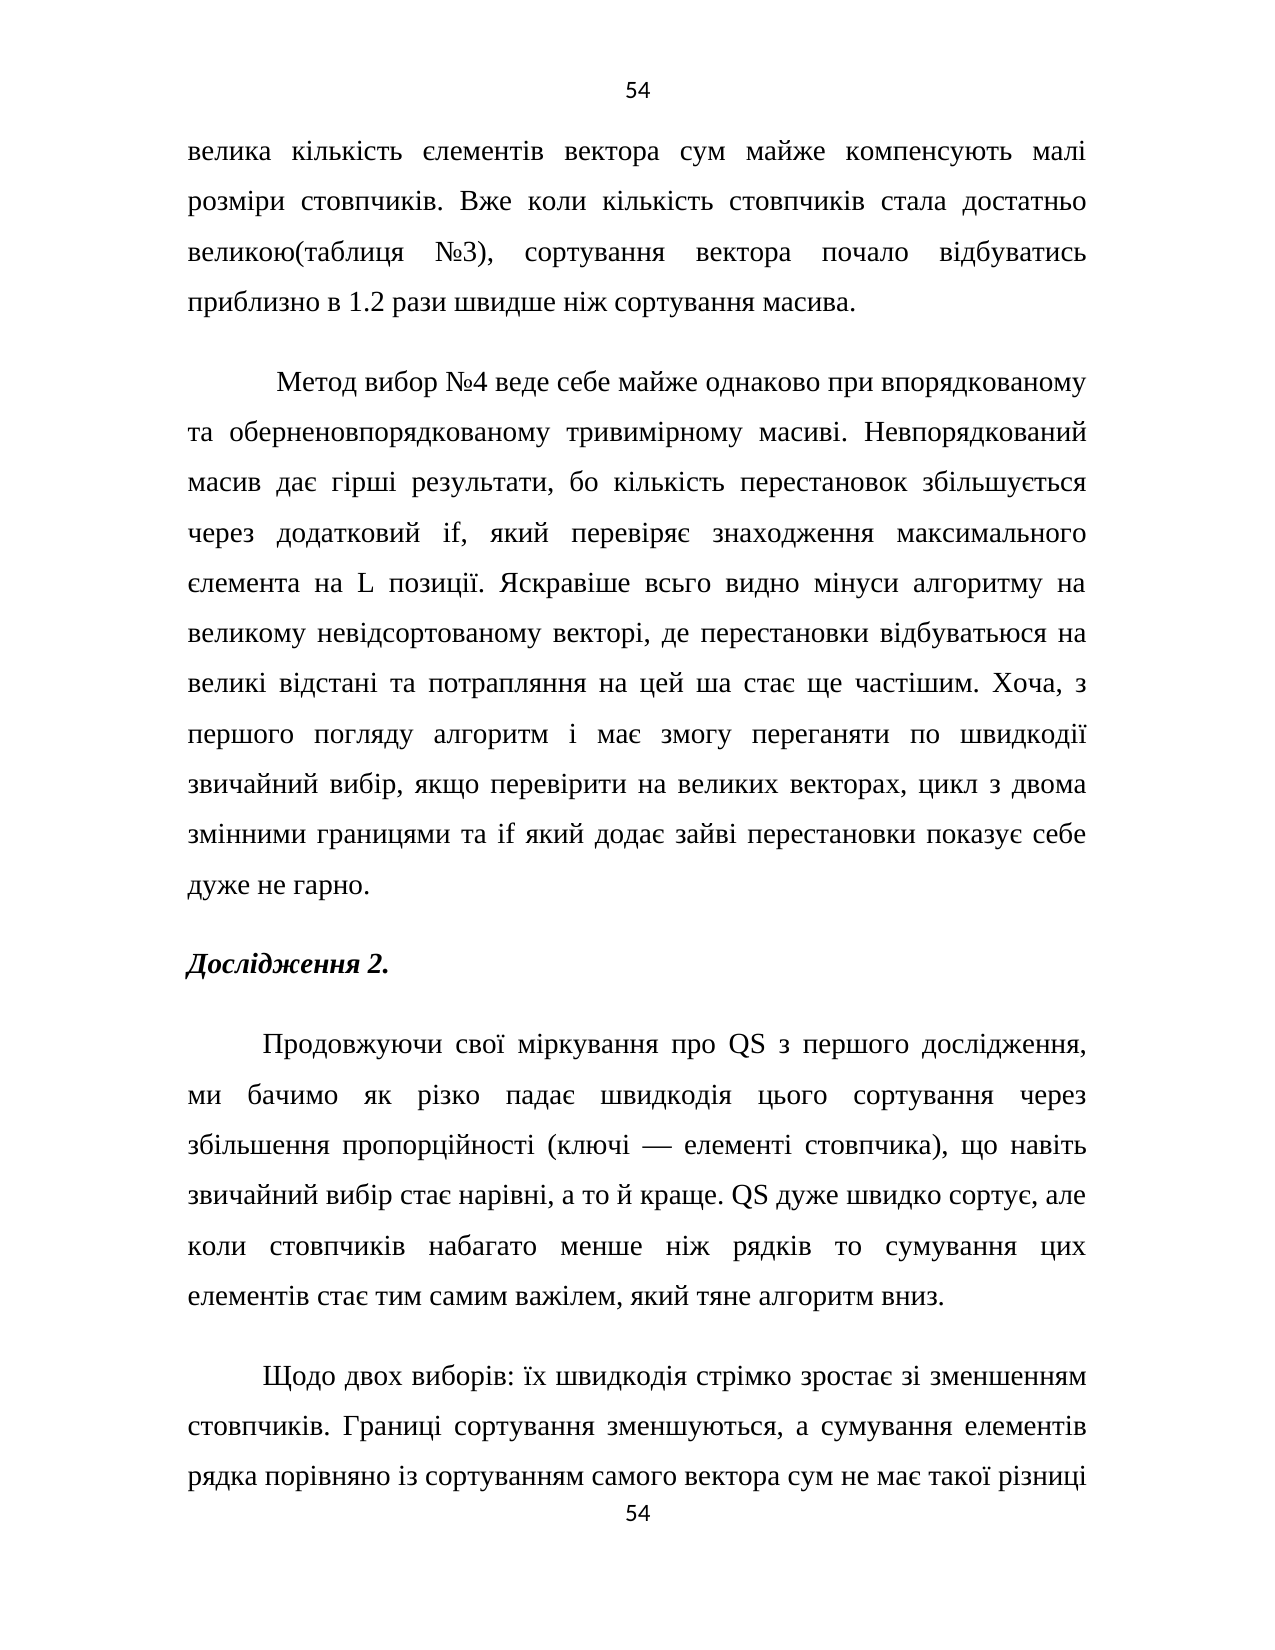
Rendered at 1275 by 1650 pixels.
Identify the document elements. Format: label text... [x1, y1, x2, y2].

text Метод вибор №4 веде себе майже однаково при впорядкованому та оберненовпорядкованому тривимірному масиві. Невпорядкований масив дає гірші результати, бо кількість перестановок збільшується через додатковий if, який перевіряє знаходження максимального єлемента на L позиції. Яскравіше всьго видно мінуси алгоритму на великому невідсортованому векторі, де перестановки відбуватьюся на великі відстані та потрапляння на цей ша стає ще частішим. Хоча, з першого погляду алгоритм і має змогу переганяти по швидкодії звичайний вибір, якщо перевірити на великих векторах, цикл з двома змінними границями та if який додає зайві перестановки показує себе дуже не гарно. [187, 364, 1087, 900]
text велика кількість єлементів вектора сум майже компенсують малі розміри стовпчиків. Вже коли кількість стовпчиків стала достатньо великою(таблиця №3), сортування вектора почало відбуватись приблизно в 1.2 рази швидше ніж сортування масива. [187, 133, 1087, 317]
text Продовжуючи свої міркування про QS з першого дослідження, ми бачимо як різко падає швидкодія цього сортування через збільшення пропорційності (ключі — елементі стовпчика), що навіть звичайний вибір стає нарівні, а то й краще. QS дуже швидко сортує, але коли стовпчиків набагато менше ніж рядків то сумування цих елементів стає тим самим важілем, який тяне алгоритм вниз. [187, 1026, 1087, 1312]
text Щодо двох виборів: їх швидкодія стрімко зростає зі зменшенням стовпчиків. Границі сортування зменшуються, а сумування елементів рядка порівняно із сортуванням самого вектора сум не має такої різниці [187, 1358, 1087, 1492]
text Дослідження 2. [187, 947, 1087, 980]
